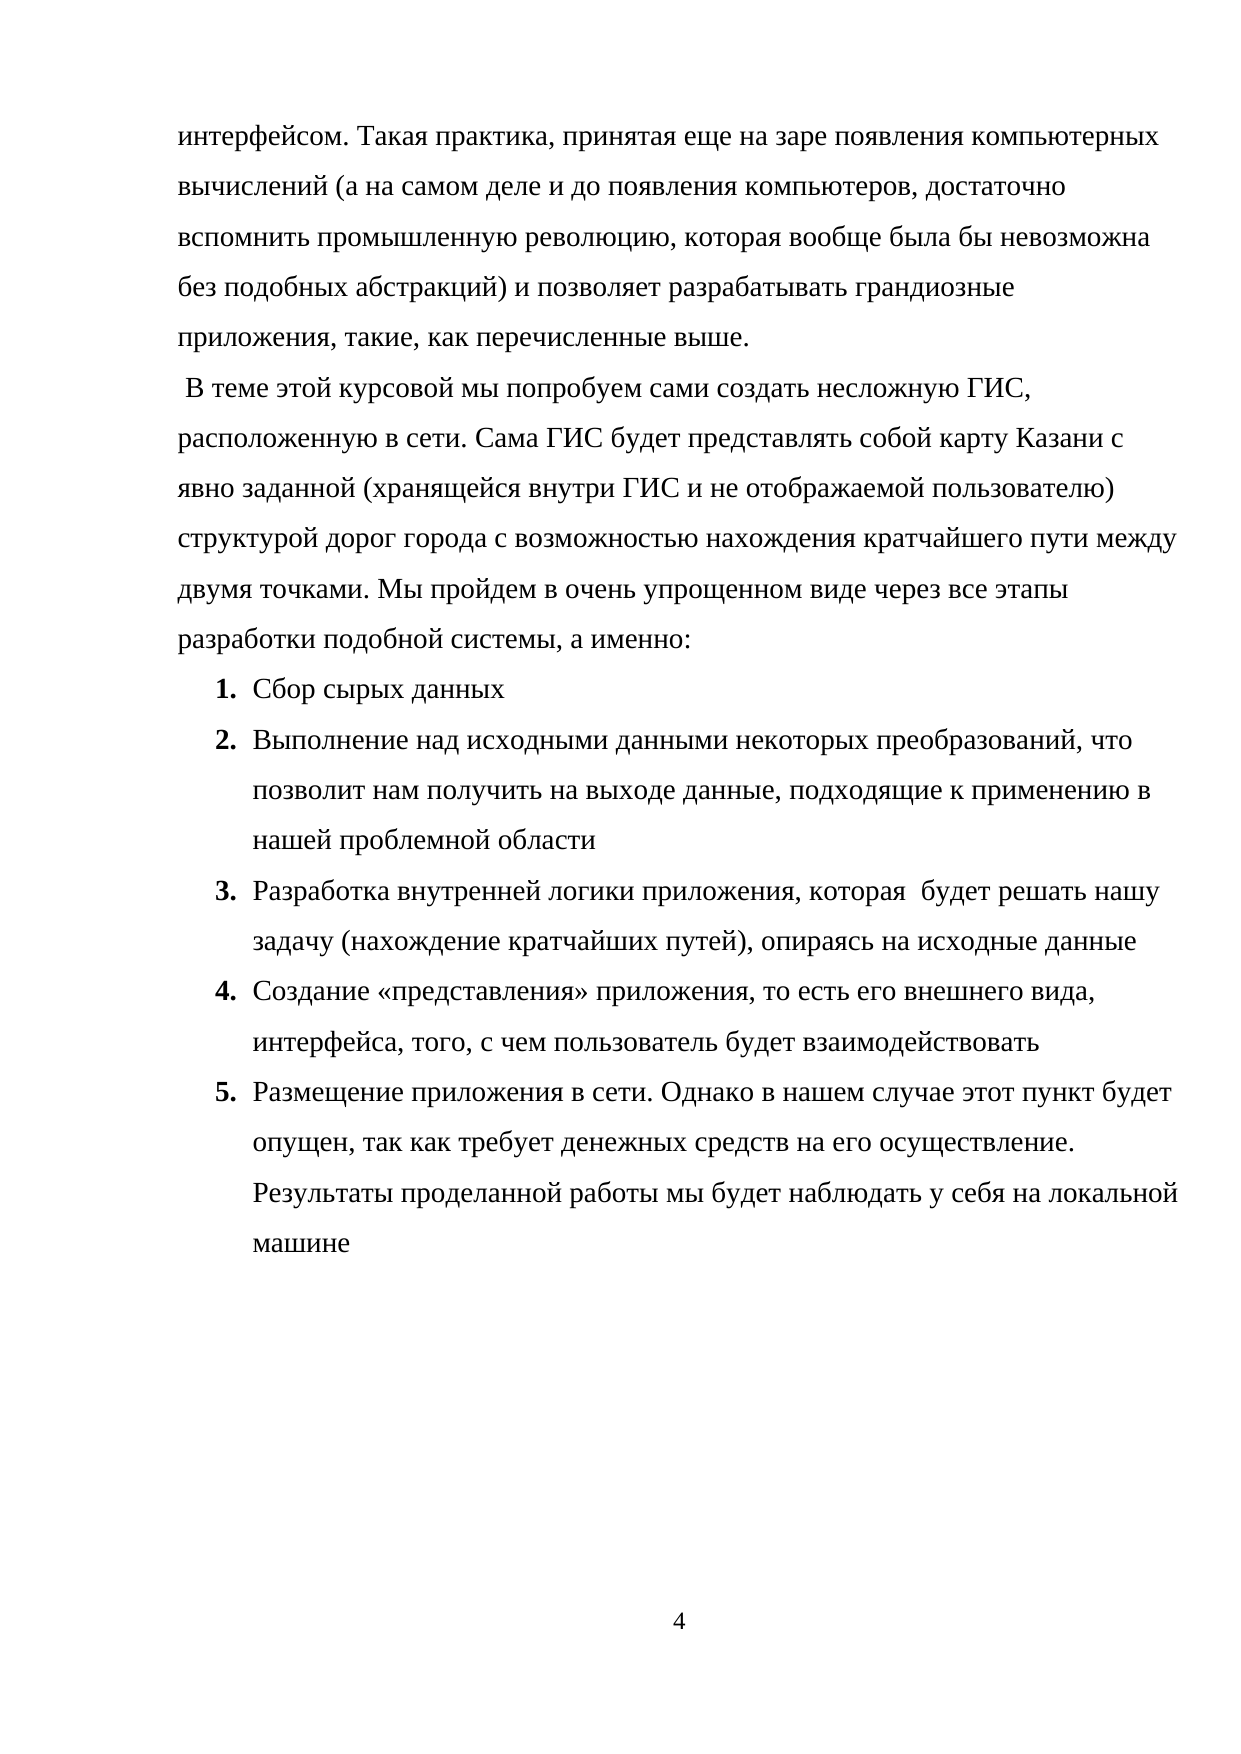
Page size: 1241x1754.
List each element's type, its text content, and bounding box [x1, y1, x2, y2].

list Выполнение над исходными данными некоторых преобразований, что позволит нам получить на выходе данные, подходящие к применению в нашей проблемной области [215, 722, 1181, 856]
list Размещение приложения в сети. Однако в нашем случае этот пункт будет опущен, так как требует денежных средств на его осуществление. Результаты проделанной работы мы будет наблюдать у себя на локальной машине [215, 1074, 1181, 1258]
list Разработка внутренней логики приложения, которая будет решать нашу задачу (нахождение кратчайших путей), опираясь на исходные данные [215, 873, 1181, 957]
list Сбор сырых данных [215, 672, 1181, 705]
list Создание «представления» приложения, то есть его внешнего вида, интерфейса, того, с чем пользователь будет взаимодействовать [215, 973, 1181, 1057]
text В теме этой курсовой мы попробуем сами создать несложную ГИС, расположенную в сети. Сама ГИС будет представлять собой карту Казани с явно заданной (хранящейся внутри ГИС и не отображаемой пользователю) структурой дорог города с возможностью нахождения кратчайшего пути между двумя точками. Мы пройдем в очень упрощенном виде через все этапы разработки подобной системы, а именно: [177, 370, 1181, 655]
text интерфейсом. Такая практика, принятая еще на заре появления компьютерных вычислений (а на самом деле и до появления компьютеров, достаточно вспомнить промышленную революцию, которая вообще была бы невозможна без подобных абстракций) и позволяет разрабатывать грандиозные приложения, такие, как перечисленные выше. [177, 118, 1181, 353]
